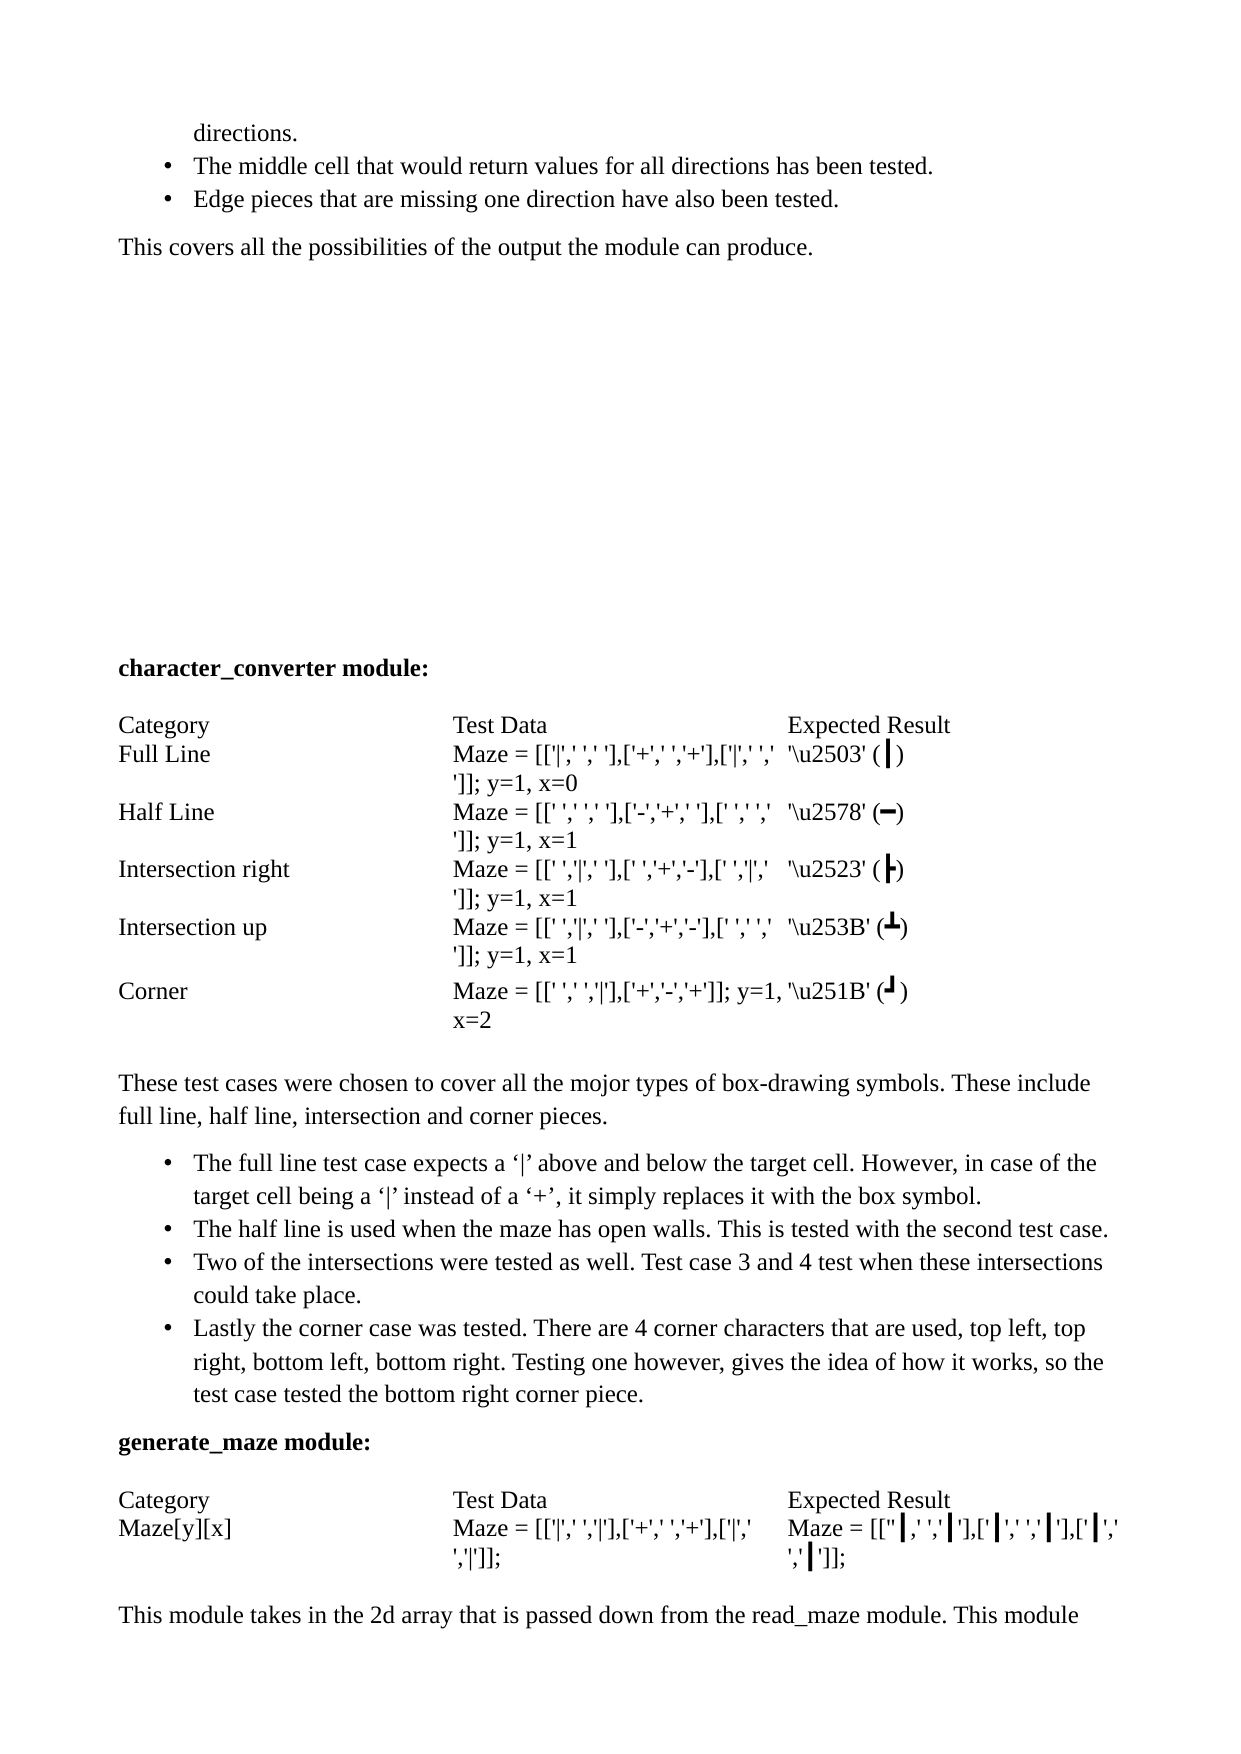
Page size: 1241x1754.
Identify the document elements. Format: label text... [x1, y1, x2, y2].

table_cell Half Line [118, 797, 453, 854]
list The full line test case expects a ‘|’ above and below the target cell. However, in case of the target cell being a ‘|’ instead of a ‘+’, it simply replaces it with the box symbol. [164, 1148, 1122, 1210]
list directions. [164, 118, 1122, 147]
table_cell Maze = [[' ',' ',' '],['-','+',' '],[' ',' ',' ']]; y=1, x=1 [453, 797, 787, 854]
table_cell Maze = [[' ','|',' '],['-','+','-'],[' ',' ',' ']]; y=1, x=1 [453, 912, 787, 976]
table_header Category [118, 1485, 453, 1513]
table_header Expected Result [788, 1485, 1122, 1513]
table_cell Maze = [['|',' ','|'],['+',' ','+'],['|',' ','|']]; [453, 1514, 787, 1571]
list Edge pieces that are missing one direction have also been tested. [164, 184, 1122, 213]
table_cell '\u2578' (━) [788, 797, 1122, 854]
table_cell '\u2503' (┃) [788, 739, 1122, 797]
table_header Category [118, 711, 453, 739]
table_cell Maze = [[' ',' ','|'],['+','-','+']]; y=1, x=2 [453, 976, 787, 1039]
table_cell Corner [118, 976, 453, 1039]
list Two of the intersections were tested as well. Test case 3 and 4 test when these intersections could take place. [164, 1247, 1122, 1309]
text generate_maze module: [118, 1427, 1122, 1456]
table_cell '\u253B' (┻) [788, 912, 1122, 976]
table_cell Full Line [118, 739, 453, 797]
list The middle cell that would return values for all directions has been tested. [164, 151, 1122, 180]
text This covers all the possibilities of the output the module can produce. [118, 232, 1122, 261]
table_header Test Data [453, 711, 787, 739]
list The half line is used when the maze has open walls. This is tested with the second test case. [164, 1214, 1122, 1243]
table_cell Intersection right [118, 854, 453, 912]
table_cell '\u251B' (┛) [788, 976, 1122, 1039]
table_cell Maze = [[''┃,' ','┃'],['┃',' ','┃'],['┃',' ','┃']]; [788, 1514, 1122, 1571]
table_header Test Data [453, 1485, 787, 1513]
text character_converter module: [118, 653, 1122, 682]
list Lastly the corner case was tested. There are 4 corner characters that are used, top left, top right, bottom left, bottom right. Testing one however, gives the idea of how it works, so the test case tested the bottom right corner piece. [164, 1313, 1122, 1408]
table_cell Maze[y][x] [118, 1514, 453, 1571]
table_cell Maze = [['|',' ',' '],['+',' ','+'],['|',' ',' ']]; y=1, x=0 [453, 739, 787, 797]
table_cell '\u2523' (┣) [788, 854, 1122, 912]
table_cell Maze = [[' ','|',' '],[' ','+','-'],[' ','|',' ']]; y=1, x=1 [453, 854, 787, 912]
text These test cases were chosen to cover all the mojor types of box-drawing symbols. These include full line, half line, intersection and corner pieces. [118, 1068, 1122, 1129]
table_cell Intersection up [118, 912, 453, 976]
table_header Expected Result [788, 711, 1122, 739]
text This module takes in the 2d array that is passed down from the read_maze module. This module [118, 1600, 1122, 1628]
